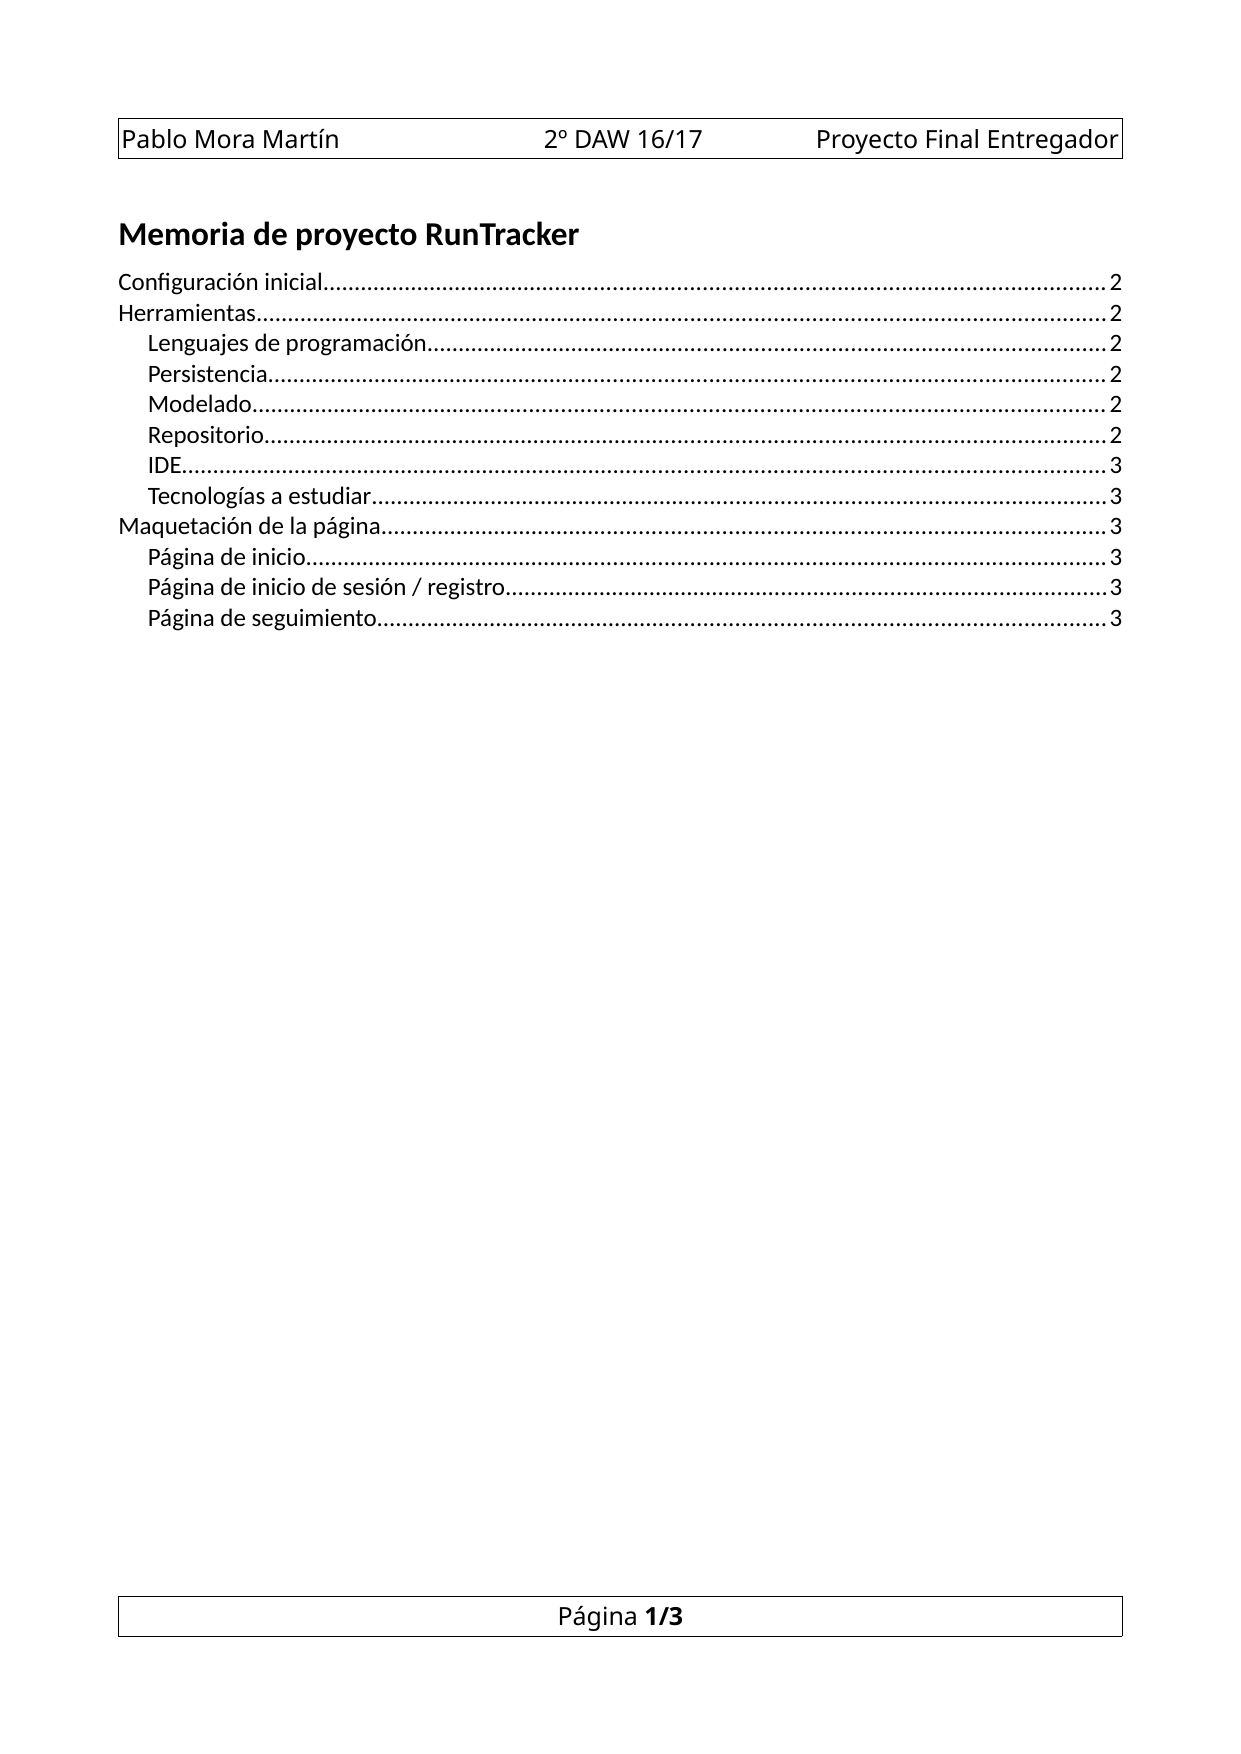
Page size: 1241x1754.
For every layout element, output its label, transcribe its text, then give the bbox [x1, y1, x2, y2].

text Persistencia 2 [148, 358, 1122, 388]
text Página de inicio de sesión / registro 3 [148, 571, 1122, 602]
text Configuración inicial 2 [118, 266, 1122, 297]
text IDE 3 [148, 449, 1122, 480]
text Maquetación de la página 3 [118, 510, 1122, 541]
text Herramientas 2 [118, 297, 1122, 327]
text Página de seguimiento 3 [148, 602, 1122, 632]
text Tecnologías a estudiar 3 [148, 480, 1122, 510]
text Página de inicio 3 [148, 541, 1122, 571]
text Modelado 2 [148, 388, 1122, 419]
text Repositorio 2 [148, 419, 1122, 449]
subtitle Memoria de proyecto RunTracker [118, 213, 1122, 254]
text Lenguajes de programación 2 [148, 327, 1122, 358]
